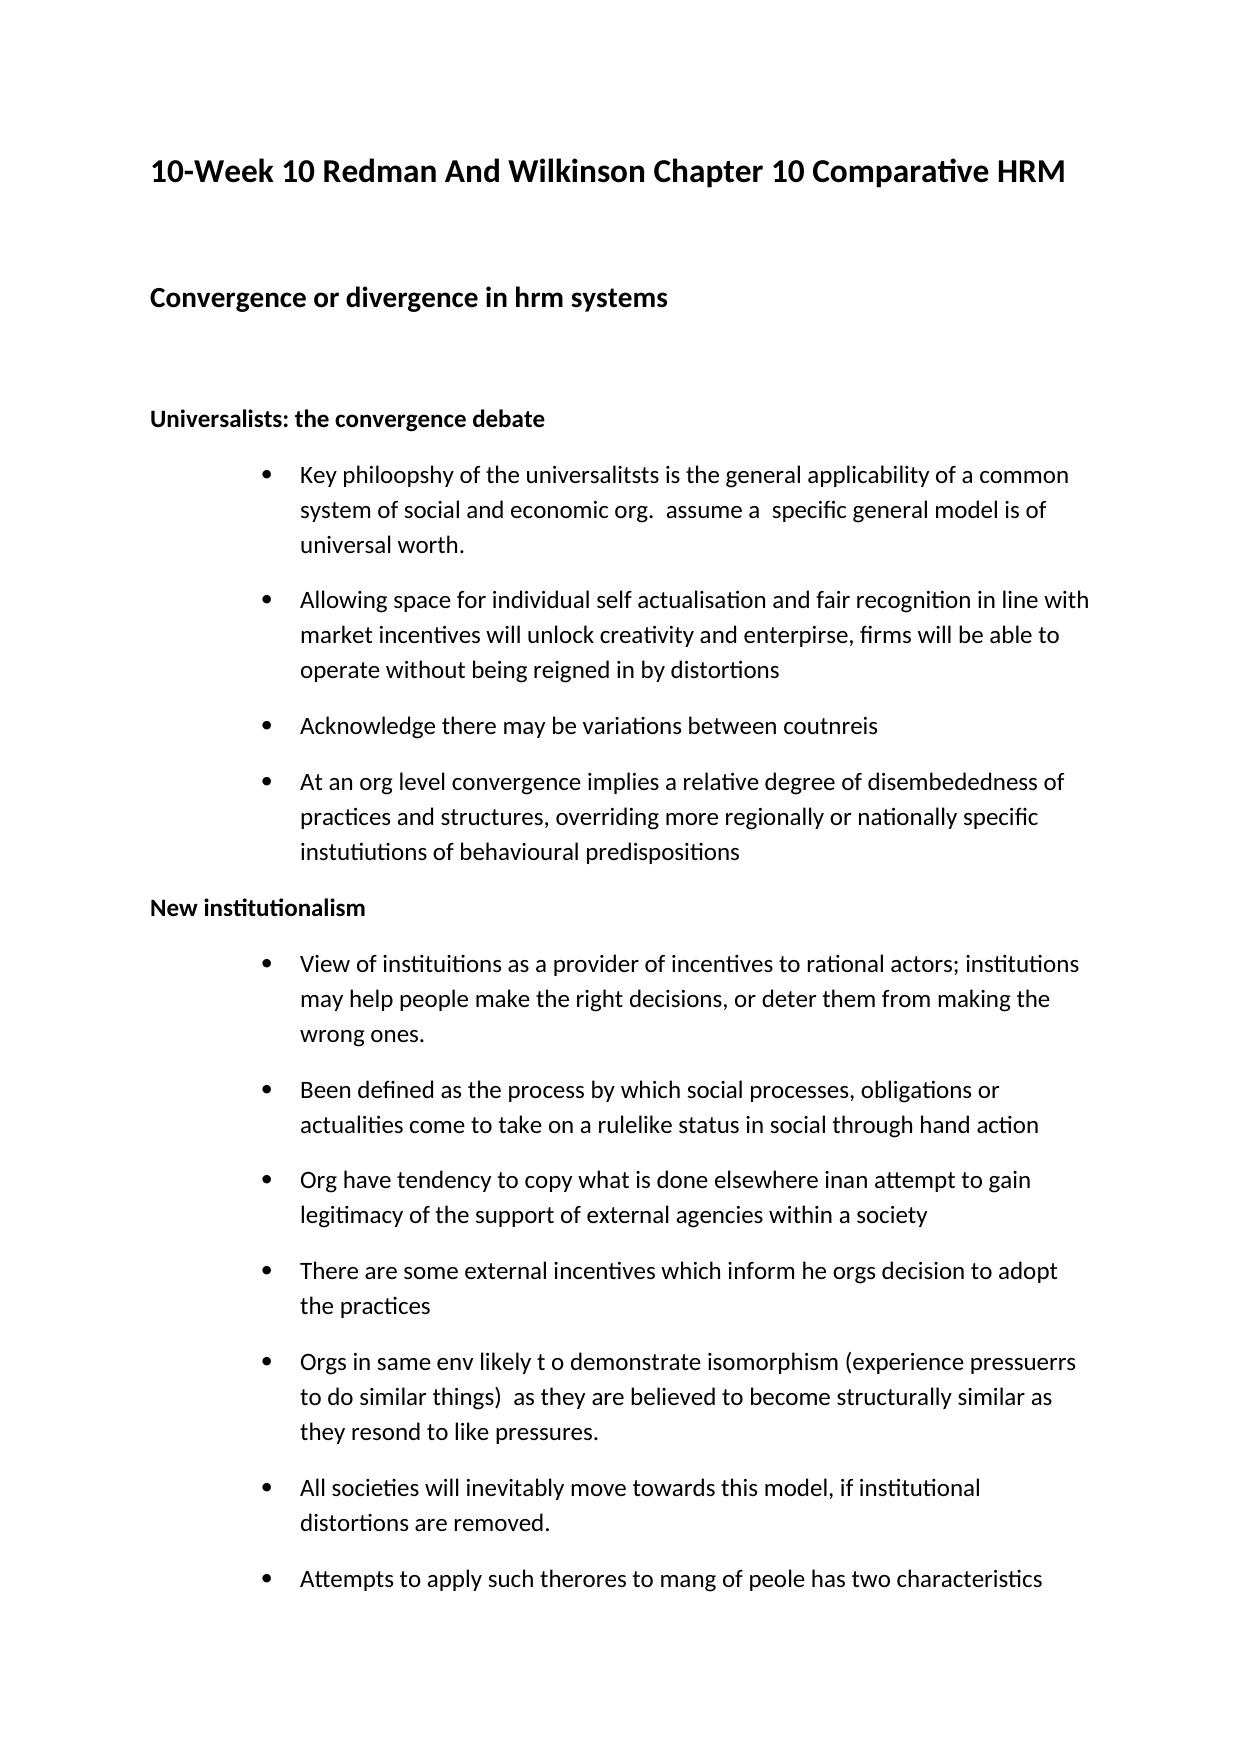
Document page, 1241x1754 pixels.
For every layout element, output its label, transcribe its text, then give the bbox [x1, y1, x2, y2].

list Acknowledge there may be variations between coutnreis [262, 710, 1090, 741]
text New institutionalism [150, 892, 1090, 923]
list Allowing space for individual self actualisation and fair recognition in line with market incentives will unlock creativity and enterpirse, firms will be able to operate without being reigned in by distortions [262, 584, 1090, 685]
list Orgs in same env likely t o demonstrate isomorphism (experience pressuerrs to do similar things) as they are believed to become structurally similar as they resond to like pressures. [262, 1346, 1090, 1447]
list There are some external incentives which inform he orgs decision to adopt the practices [262, 1255, 1090, 1321]
list Been defined as the process by which social processes, obligations or actualities come to take on a rulelike status in social through hand action [262, 1074, 1090, 1139]
text 10-Week 10 Redman And Wilkinson Chapter 10 Comparative HRM [150, 150, 1090, 191]
text Universalists: the convergence debate [150, 403, 1090, 433]
list View of instituitions as a provider of incentives to rational actors; institutions may help people make the right decisions, or deter them from making the wrong ones. [262, 948, 1090, 1048]
list Key philoopshy of the universalitsts is the general applicability of a common system of social and economic org. assume a specific general model is of universal worth. [262, 459, 1090, 559]
list At an org level convergence implies a relative degree of disembededness of practices and structures, overriding more regionally or nationally specific instutiutions of behavioural predispositions [262, 766, 1090, 867]
list All societies will inevitably move towards this model, if institutional distortions are removed. [262, 1472, 1090, 1538]
list Org have tendency to copy what is done elsewhere inan attempt to gain legitimacy of the support of external agencies within a society [262, 1164, 1090, 1230]
list Attempts to apply such therores to mang of peole has two characteristics [262, 1563, 1090, 1593]
text Convergence or divergence in hrm systems [150, 279, 1090, 315]
